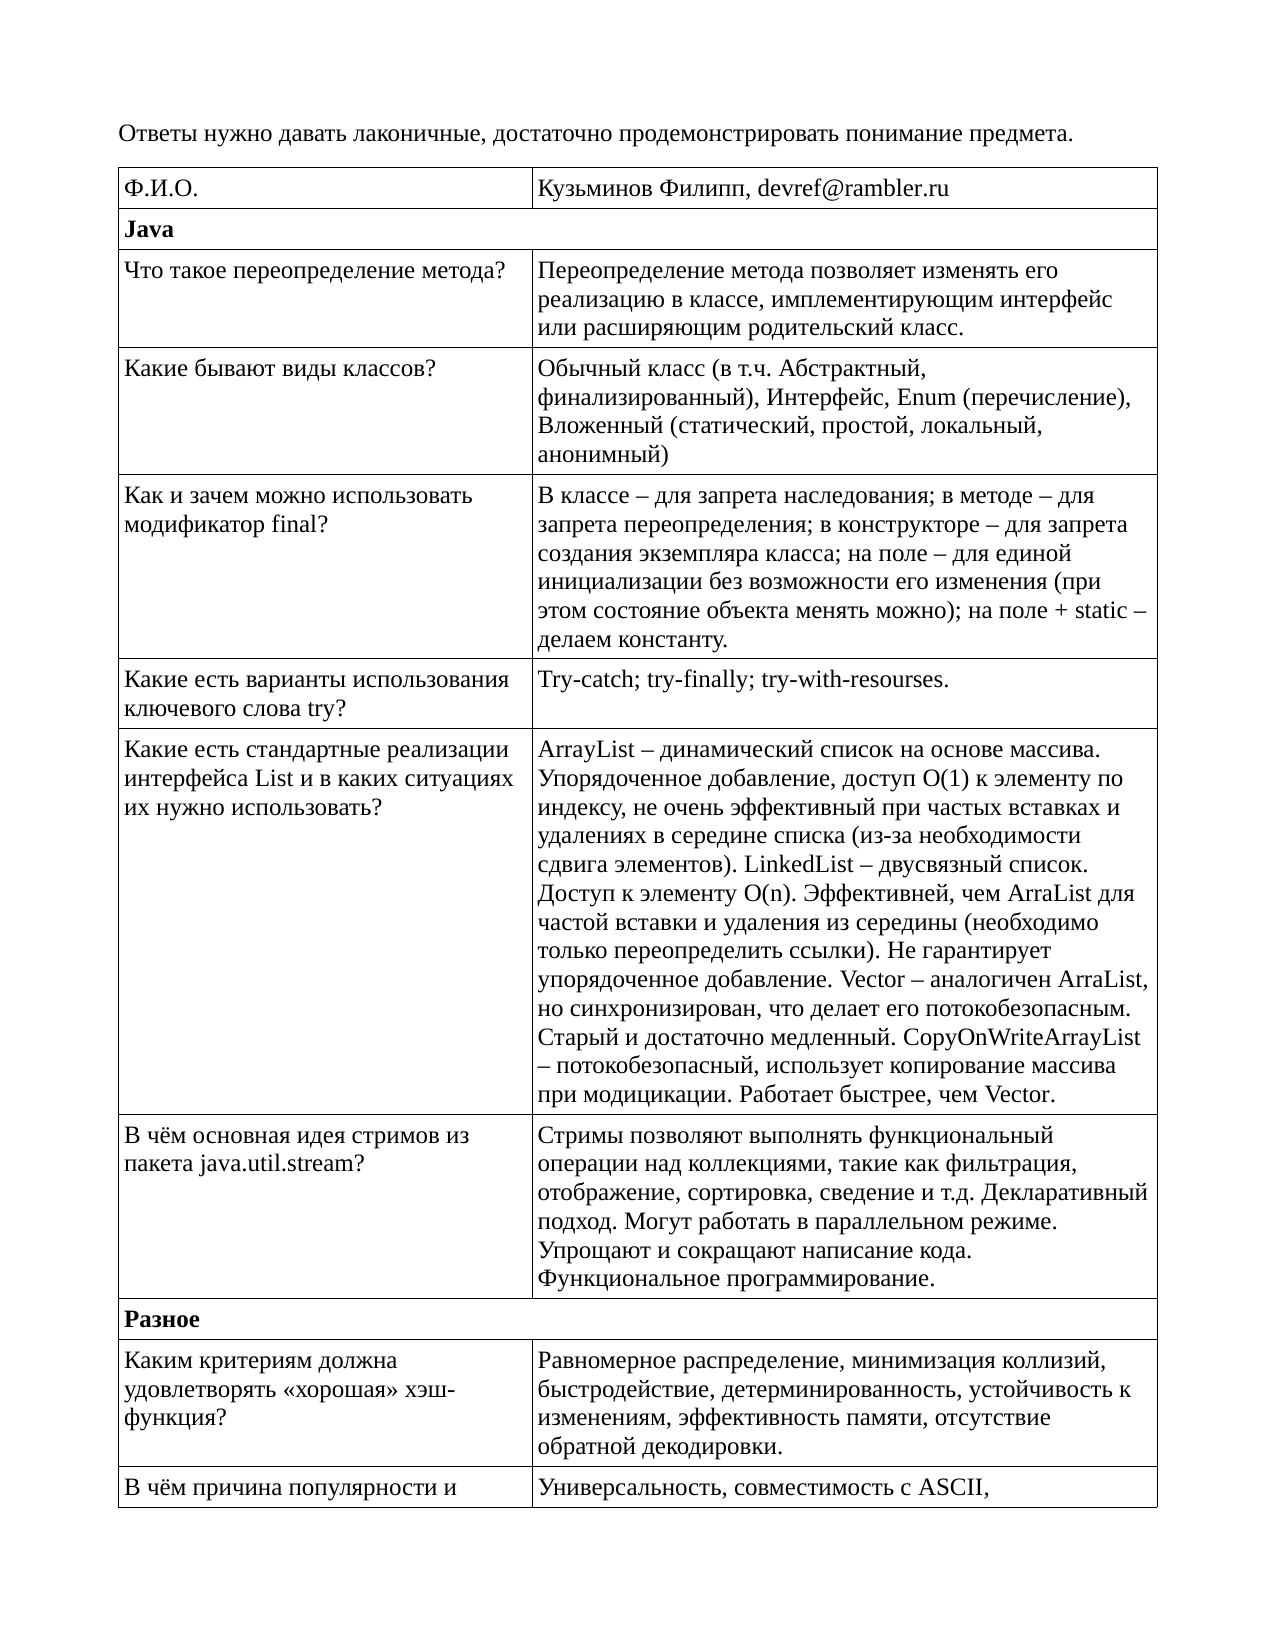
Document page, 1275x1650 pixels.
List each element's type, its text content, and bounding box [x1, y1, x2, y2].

table_cell В классе – для запрета наследования; в методе – для запрета переопределения; в конструкторе – для запрета создания экземпляра класса; на поле – для единой инициализации без возможности его изменения (при этом состояние объекта менять можно); на поле + static – делаем константу. [533, 475, 1157, 658]
table_cell Что такое переопределение метода? [119, 250, 532, 347]
table_cell Каким критериям должна удовлетворять «хорошая» хэш-функция? [119, 1340, 532, 1466]
table_cell Разное [119, 1299, 1157, 1339]
table_cell Как и зачем можно использовать модификатор final? [119, 475, 532, 658]
table_cell Какие есть стандартные реализации интерфейса List и в каких ситуациях их нужно использовать? [119, 729, 532, 1113]
table_cell ArrayList – динамический список на основе массива. Упорядоченное добавление, доступ O(1) к элементу по индексу, не очень эффективный при частых вставках и удалениях в середине списка (из-за необходимости сдвига элементов). LinkedList – двусвязный список. Доступ к элементу O(n). Эффективней, чем ArraList для частой вставки и удаления из середины (необходимо только переопределить ссылки). Не гарантирует упорядоченное добавление. Vector – аналогичен ArraList, но синхронизирован, что делает его потокобезопасным. Старый и достаточно медленный. CopyOnWriteArrayList – потокобезопасный, использует копирование массива при модицикации. Работает быстрее, чем Vector. [533, 729, 1157, 1113]
table_cell Универсальность, совместимость с ASCII, [533, 1467, 1157, 1506]
table_header Ф.И.О. [119, 168, 532, 208]
table_header Кузьминов Филипп, devref@rambler.ru [533, 168, 1157, 208]
table_cell В чём основная идея стримов из пакета java.util.stream? [119, 1115, 532, 1298]
table_cell Какие бывают виды классов? [119, 348, 532, 474]
table_cell Try-catch; try-finally; try-with-resourses. [533, 659, 1157, 728]
table_cell Java [119, 209, 1157, 249]
table_cell Какие есть варианты использования ключевого слова try? [119, 659, 532, 728]
table_cell Стримы позволяют выполнять функциональный операции над коллекциями, такие как фильтрация, отображение, сортировка, сведение и т.д. Декларативный подход. Могут работать в параллельном режиме. Упрощают и сокращают написание кода. Функциональное программирование. [533, 1115, 1157, 1298]
table_cell Переопределение метода позволяет изменять его реализацию в классе, имплементирующим интерфейс или расширяющим родительский класс. [533, 250, 1157, 347]
table_cell В чём причина популярности и [119, 1467, 532, 1506]
table_cell Равномерное распределение, минимизация коллизий, быстродействие, детерминированность, устойчивость к изменениям, эффективность памяти, отсутствие обратной декодировки. [533, 1340, 1157, 1466]
text Ответы нужно давать лаконичные, достаточно продемонстрировать понимание предмета. [118, 118, 1157, 147]
table_cell Обычный класс (в т.ч. Абстрактный, финализированный), Интерфейс, Enum (перечисление), Вложенный (статический, простой, локальный, анонимный) [533, 348, 1157, 474]
